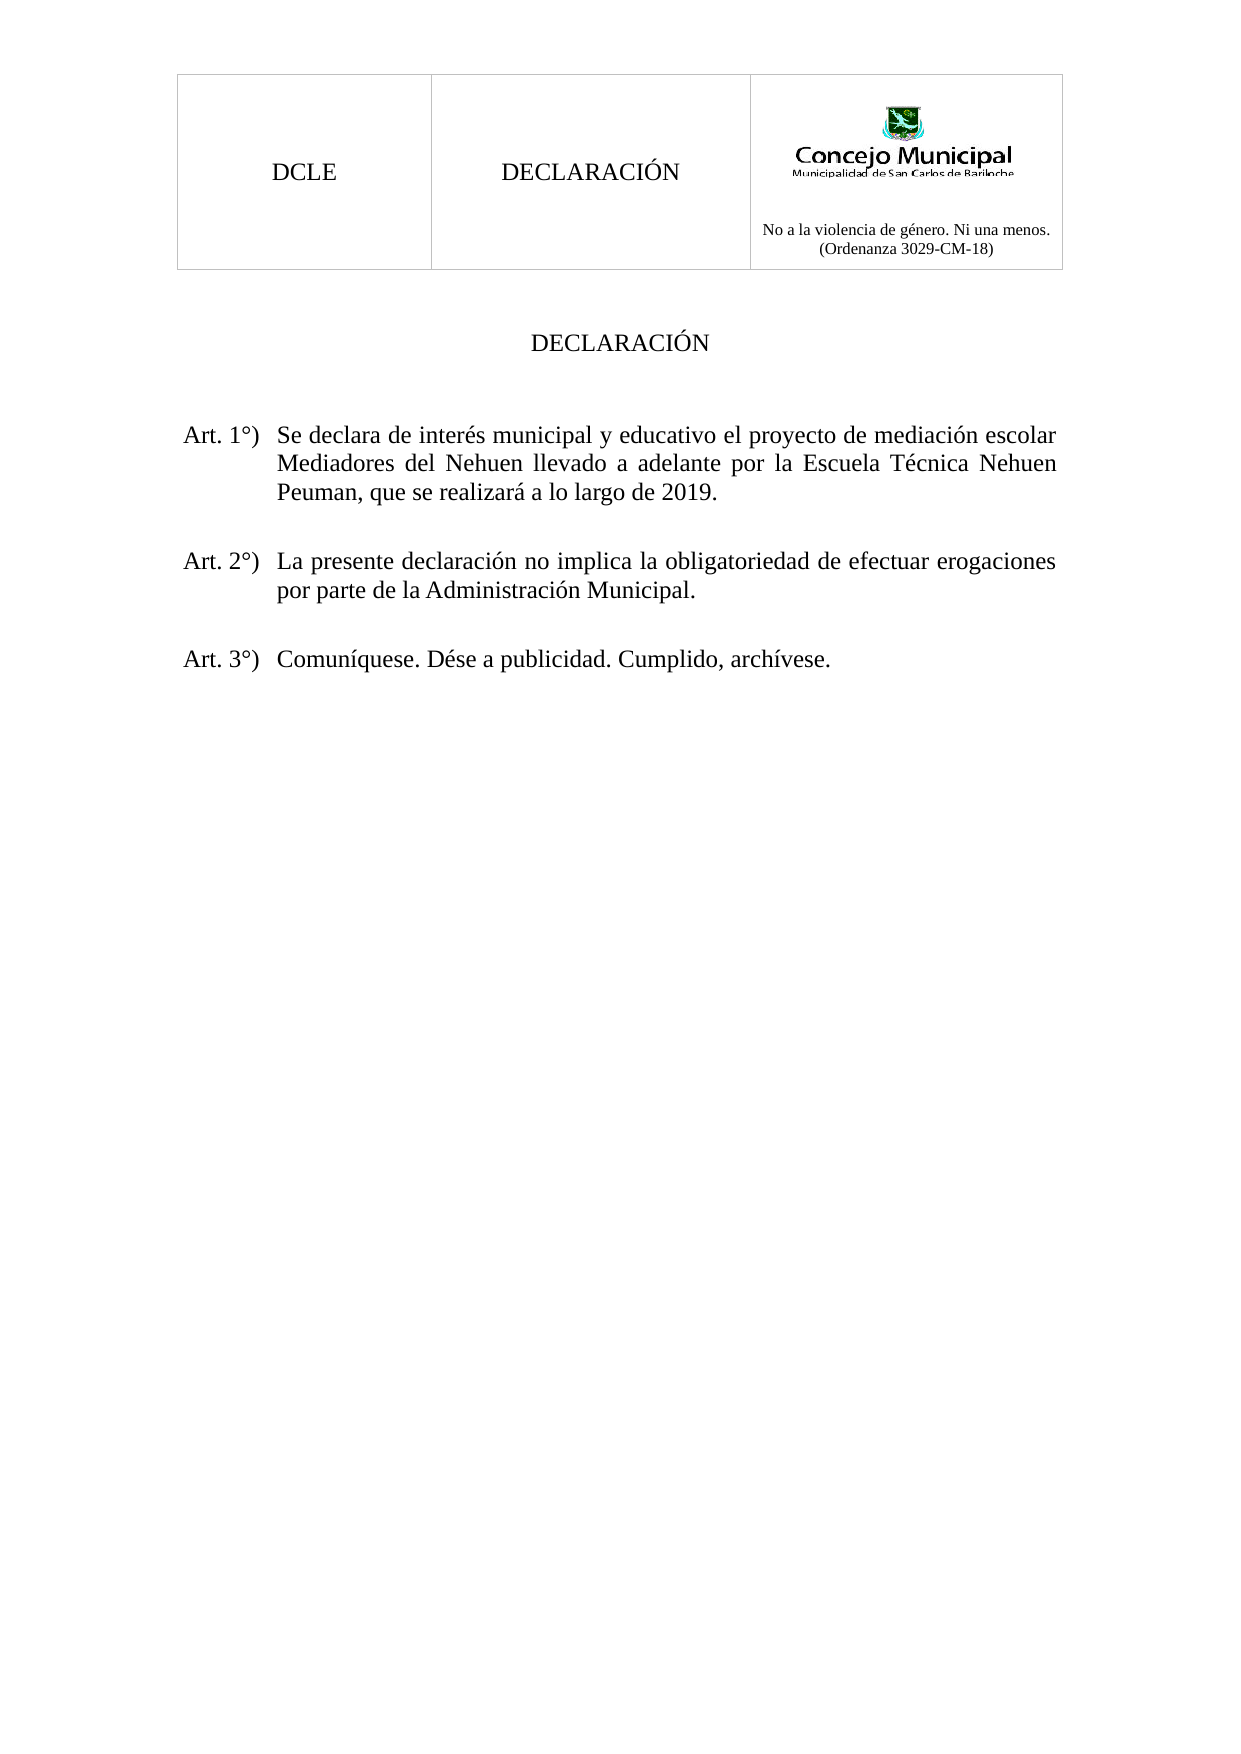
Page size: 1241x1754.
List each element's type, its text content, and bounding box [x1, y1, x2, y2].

text DECLARACIÓN [295, 328, 945, 356]
table_cell La presente declaración no implica la obligatoriedad de efectuar erogaciones por parte de la Administración Municipal. [271, 540, 1063, 638]
table_cell Art. 3°) [177, 638, 271, 678]
table_header Se declara de interés municipal y educativo el proyecto de mediación escolar Mediadores del Nehuen llevado a adelante por la Escuela Técnica Nehuen Peuman, que se realizará a lo largo de 2019. [271, 414, 1063, 540]
table_cell Art. 2°) [177, 540, 271, 638]
table_header Art. 1°) [177, 414, 271, 540]
table_cell Comuníquese. Dése a publicidad. Cumplido, archívese. [271, 638, 1063, 678]
